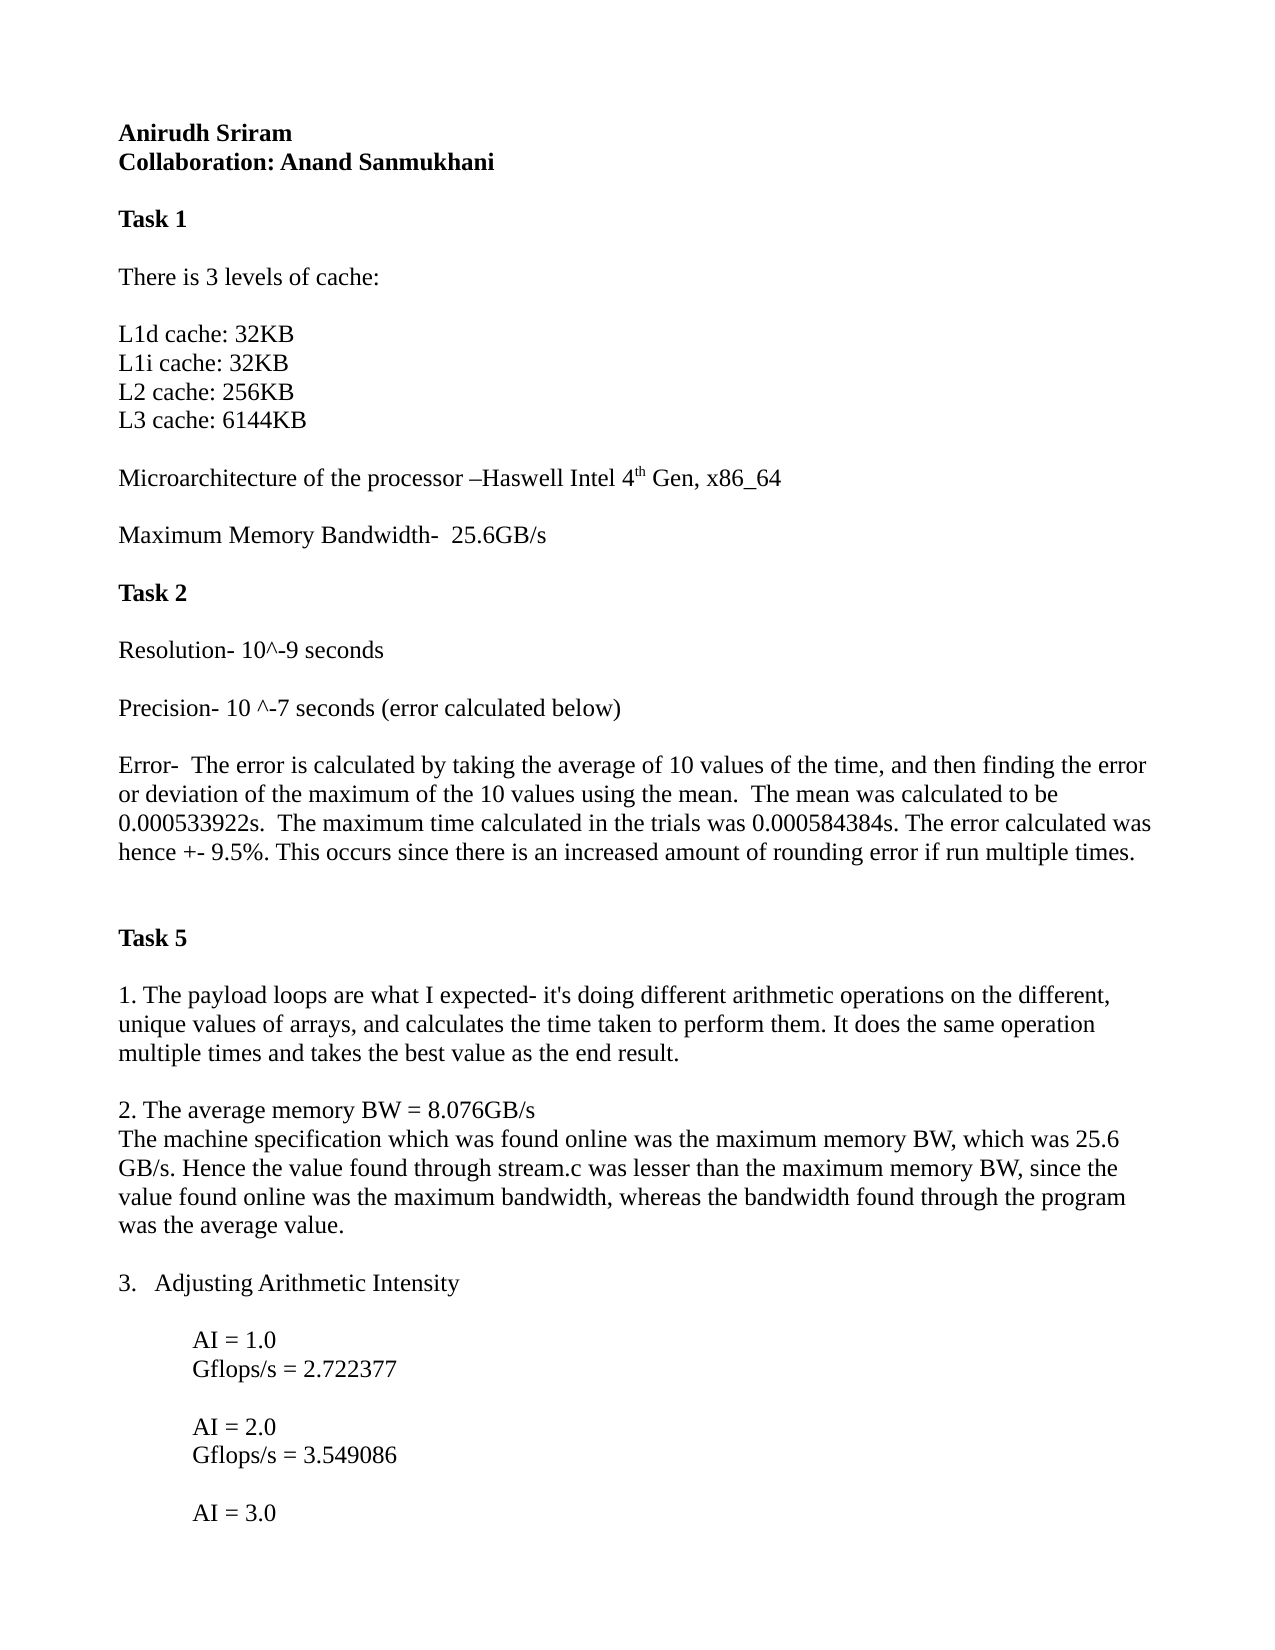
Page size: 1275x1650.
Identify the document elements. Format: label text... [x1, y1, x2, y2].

text AI = 1.0 [118, 1326, 1157, 1354]
text Anirudh Sriram [118, 118, 1157, 147]
text Resolution- 10^-9 seconds [118, 636, 1157, 664]
text AI = 2.0 [118, 1412, 1157, 1441]
text Error- The error is calculated by taking the average of 10 values of the time, and then finding the error or deviation of the maximum of the 10 values using the mean. The mean was calculated to be 0.000533922s. The maximum time calculated in the trials was 0.000584384s. The error calculated was hence +- 9.5%. This occurs since there is an increased amount of rounding error if run multiple times. [118, 751, 1157, 866]
text 2. The average memory BW = 8.076GB/s [118, 1096, 1157, 1124]
text Gflops/s = 3.549086 [118, 1441, 1157, 1469]
text Microarchitecture of the processor –Haswell Intel 4th Gen, x86_64 [118, 463, 1157, 492]
text Gflops/s = 2.722377 [118, 1354, 1157, 1383]
text AI = 3.0 [118, 1498, 1157, 1527]
text Precision- 10 ^-7 seconds (error calculated below) [118, 693, 1157, 722]
text The machine specification which was found online was the maximum memory BW, which was 25.6 GB/s. Hence the value found through stream.c was lesser than the maximum memory BW, since the value found online was the maximum bandwidth, whereas the bandwidth found through the program was the average value. [118, 1124, 1157, 1239]
text L1d cache: 32KB [118, 319, 1157, 348]
text There is 3 levels of cache: [118, 262, 1157, 291]
text Maximum Memory Bandwidth- 25.6GB/s [118, 521, 1157, 549]
text L3 cache: 6144KB [118, 406, 1157, 434]
text Collaboration: Anand Sanmukhani [118, 147, 1157, 176]
text L1i cache: 32KB [118, 348, 1157, 377]
text Task 2 [118, 578, 1157, 607]
text 1. The payload loops are what I expected- it's doing different arithmetic operations on the different, unique values of arrays, and calculates the time taken to perform them. It does the same operation multiple times and takes the best value as the end result. [118, 981, 1157, 1067]
text L2 cache: 256KB [118, 377, 1157, 406]
text Task 1 [118, 204, 1157, 233]
text 3. Adjusting Arithmetic Intensity [118, 1268, 1157, 1297]
text Task 5 [118, 923, 1157, 952]
